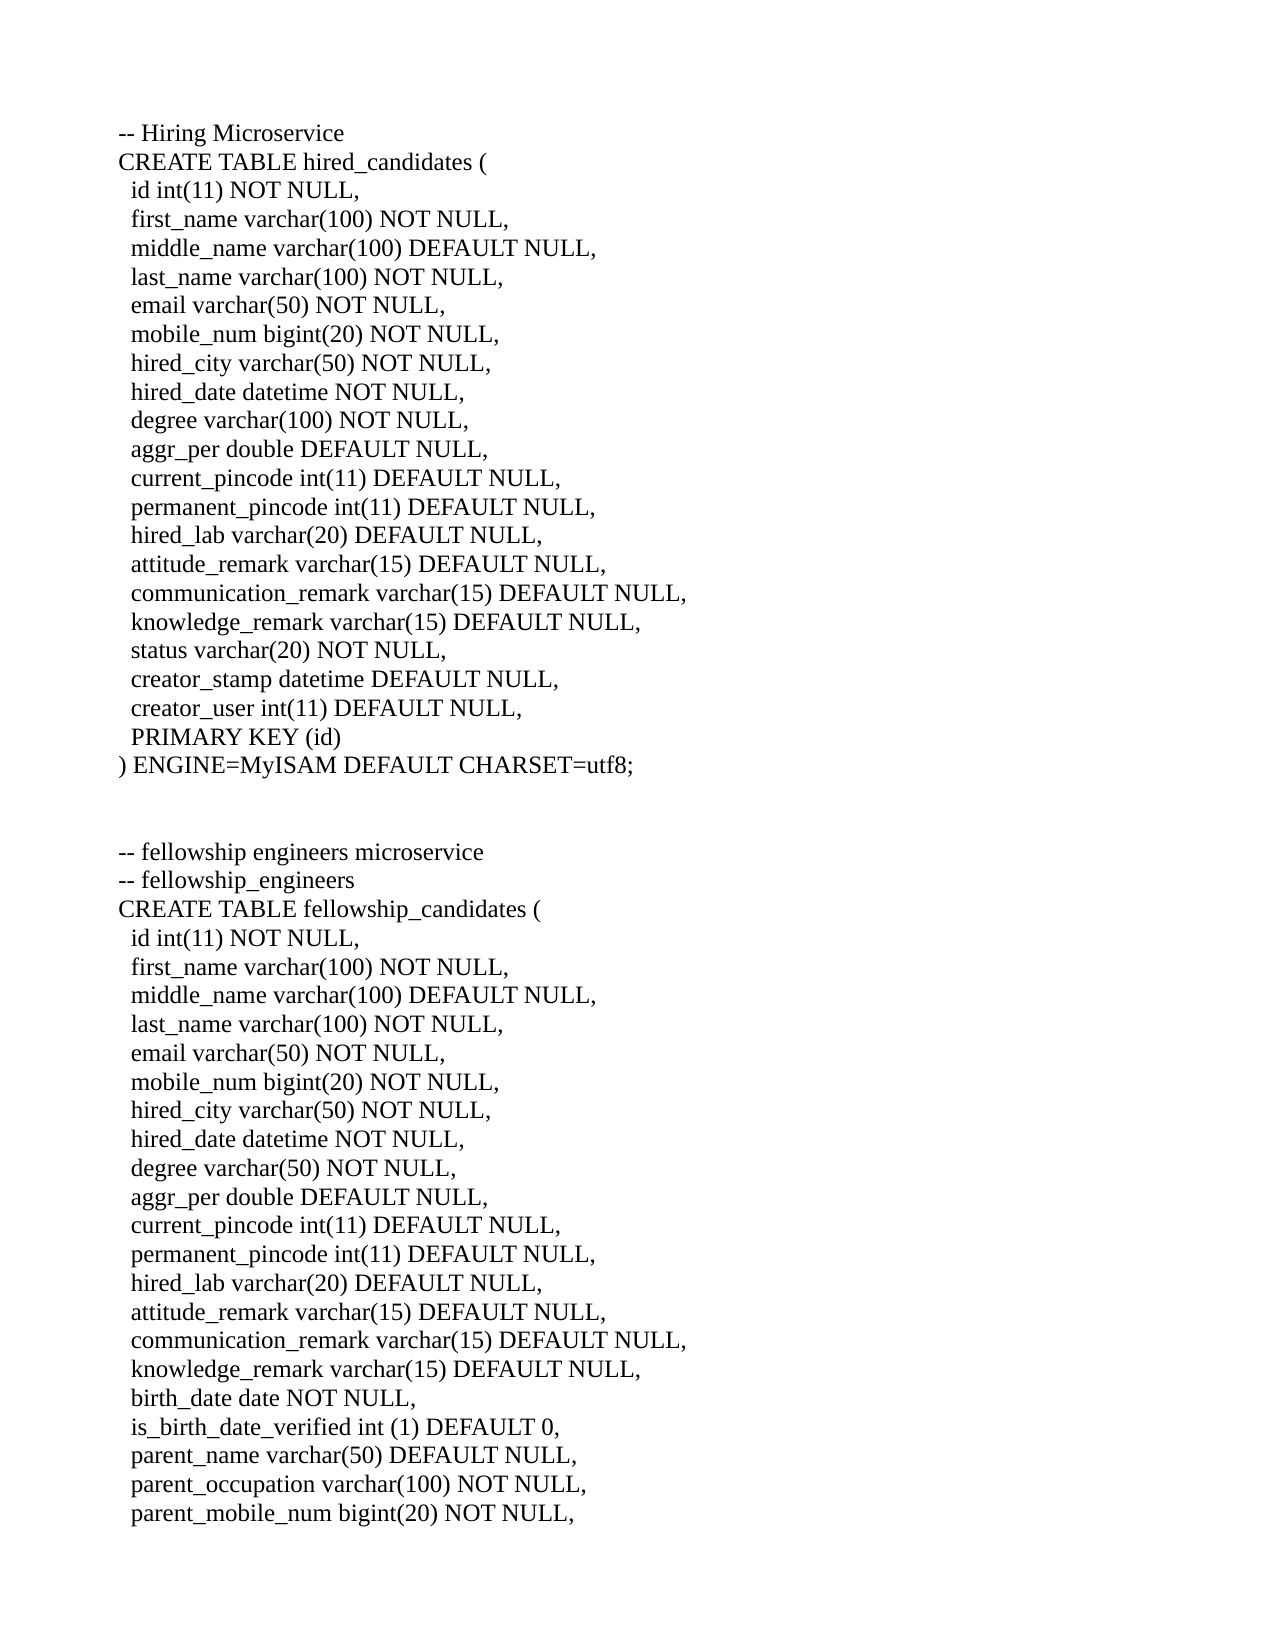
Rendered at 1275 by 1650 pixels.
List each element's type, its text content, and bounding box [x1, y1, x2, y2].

text hired_lab varchar(20) DEFAULT NULL, [118, 1268, 1157, 1297]
text knowledge_remark varchar(15) DEFAULT NULL, [118, 1354, 1157, 1383]
text aggr_per double DEFAULT NULL, [118, 434, 1157, 463]
text id int(11) NOT NULL, [118, 176, 1157, 204]
text parent_mobile_num bigint(20) NOT NULL, [118, 1498, 1157, 1527]
text attitude_remark varchar(15) DEFAULT NULL, [118, 549, 1157, 578]
text creator_stamp datetime DEFAULT NULL, [118, 664, 1157, 693]
text parent_name varchar(50) DEFAULT NULL, [118, 1441, 1157, 1469]
text creator_user int(11) DEFAULT NULL, [118, 693, 1157, 722]
text id int(11) NOT NULL, [118, 923, 1157, 952]
text is_birth_date_verified int (1) DEFAULT 0, [118, 1412, 1157, 1441]
text hired_city varchar(50) NOT NULL, [118, 1096, 1157, 1124]
text email varchar(50) NOT NULL, [118, 291, 1157, 319]
text last_name varchar(100) NOT NULL, [118, 262, 1157, 291]
text CREATE TABLE hired_candidates ( [118, 147, 1157, 176]
text middle_name varchar(100) DEFAULT NULL, [118, 981, 1157, 1009]
text parent_occupation varchar(100) NOT NULL, [118, 1469, 1157, 1498]
text CREATE TABLE fellowship_candidates ( [118, 894, 1157, 923]
text hired_date datetime NOT NULL, [118, 377, 1157, 406]
text ) ENGINE=MyISAM DEFAULT CHARSET=utf8; [118, 751, 1157, 779]
text current_pincode int(11) DEFAULT NULL, [118, 1211, 1157, 1239]
text knowledge_remark varchar(15) DEFAULT NULL, [118, 607, 1157, 636]
text mobile_num bigint(20) NOT NULL, [118, 1067, 1157, 1096]
text middle_name varchar(100) DEFAULT NULL, [118, 233, 1157, 262]
text communication_remark varchar(15) DEFAULT NULL, [118, 578, 1157, 607]
text hired_city varchar(50) NOT NULL, [118, 348, 1157, 377]
text -- Hiring Microservice [118, 118, 1157, 147]
text communication_remark varchar(15) DEFAULT NULL, [118, 1326, 1157, 1354]
text -- fellowship engineers microservice [118, 837, 1157, 866]
text hired_date datetime NOT NULL, [118, 1124, 1157, 1153]
text current_pincode int(11) DEFAULT NULL, [118, 463, 1157, 492]
text birth_date date NOT NULL, [118, 1383, 1157, 1412]
text -- fellowship_engineers [118, 866, 1157, 894]
text first_name varchar(100) NOT NULL, [118, 204, 1157, 233]
text first_name varchar(100) NOT NULL, [118, 952, 1157, 981]
text email varchar(50) NOT NULL, [118, 1038, 1157, 1067]
text attitude_remark varchar(15) DEFAULT NULL, [118, 1297, 1157, 1326]
text PRIMARY KEY (id) [118, 722, 1157, 751]
text degree varchar(100) NOT NULL, [118, 406, 1157, 434]
text permanent_pincode int(11) DEFAULT NULL, [118, 492, 1157, 521]
text mobile_num bigint(20) NOT NULL, [118, 319, 1157, 348]
text hired_lab varchar(20) DEFAULT NULL, [118, 521, 1157, 549]
text degree varchar(50) NOT NULL, [118, 1153, 1157, 1182]
text last_name varchar(100) NOT NULL, [118, 1009, 1157, 1038]
text permanent_pincode int(11) DEFAULT NULL, [118, 1239, 1157, 1268]
text aggr_per double DEFAULT NULL, [118, 1182, 1157, 1211]
text status varchar(20) NOT NULL, [118, 636, 1157, 664]
